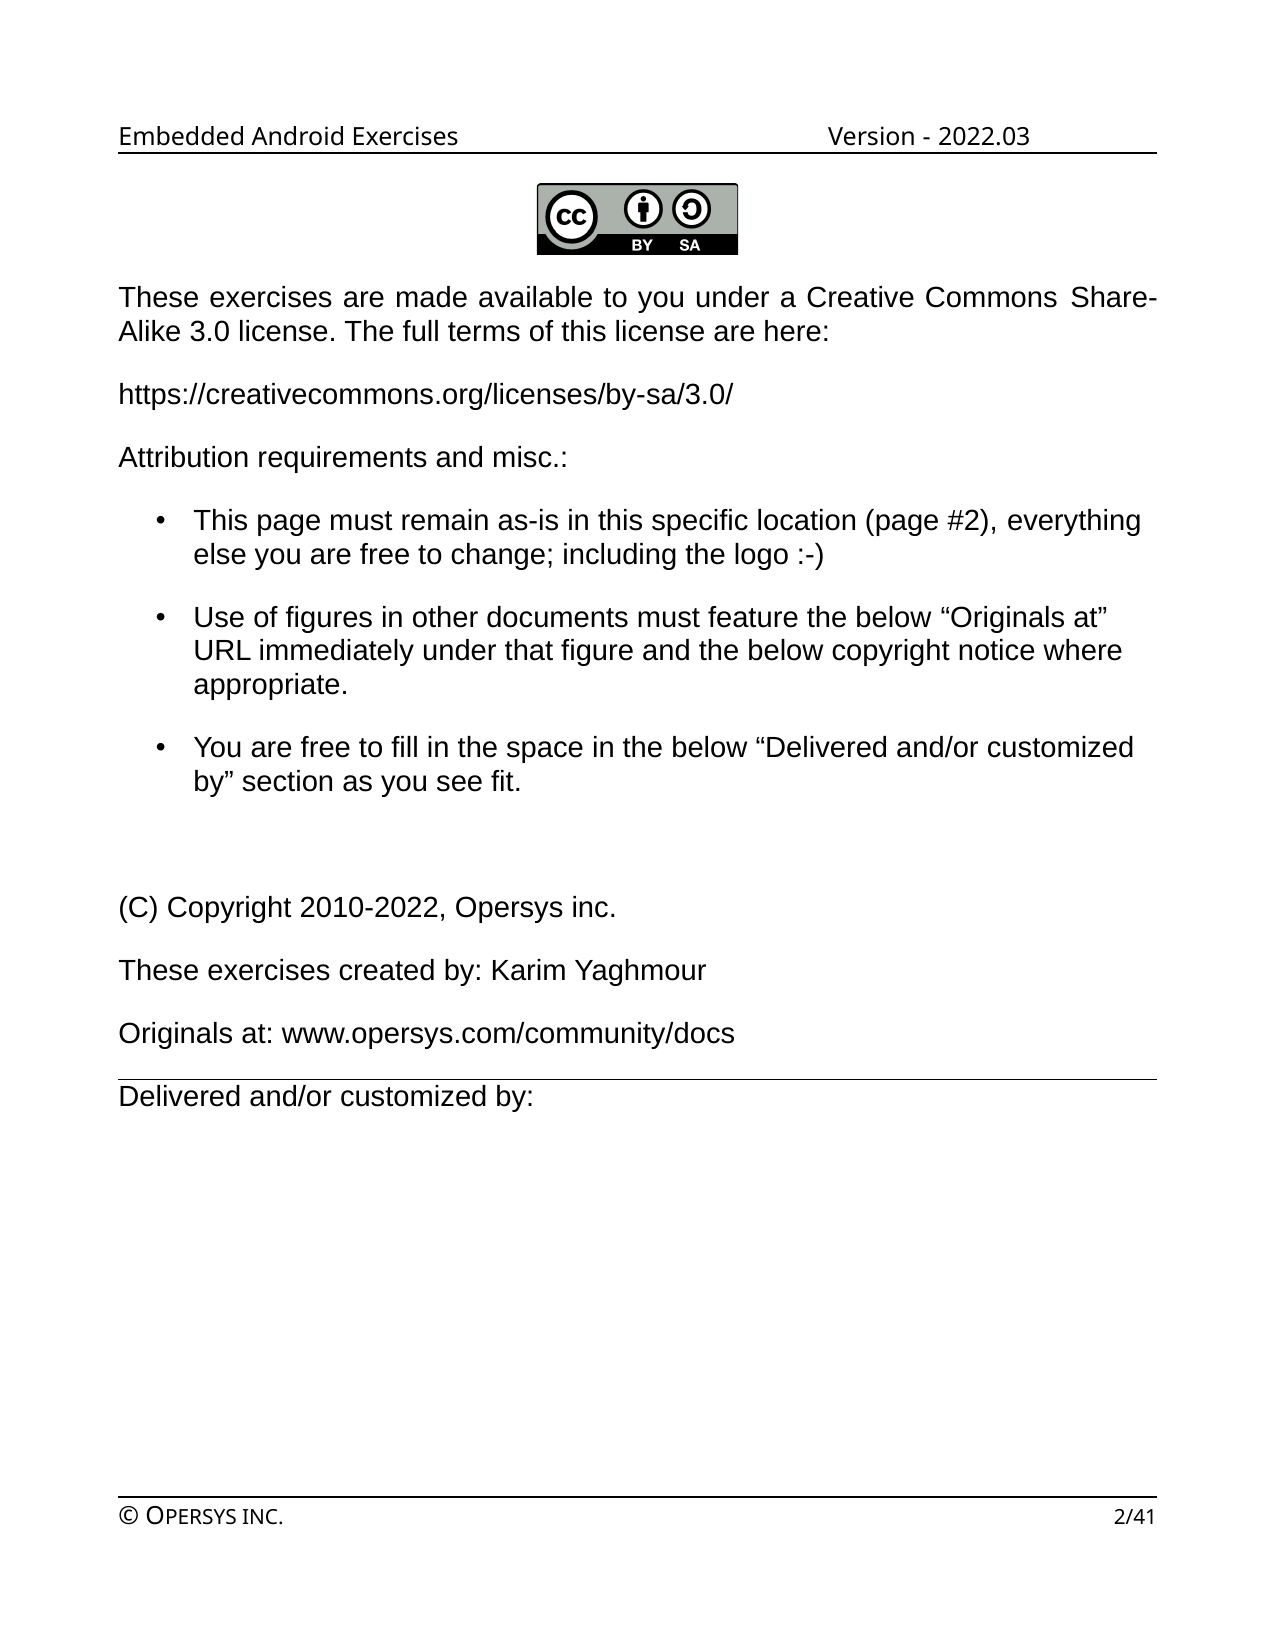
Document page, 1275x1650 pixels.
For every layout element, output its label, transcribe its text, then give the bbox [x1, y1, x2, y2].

picture [536, 183, 739, 255]
list This page must remain as-is in this specific location (page #2), everything else you are free to change; including the logo :-) [156, 503, 1157, 570]
text Originals at: www.opersys.com/community/docs [118, 1016, 1157, 1049]
text These exercises are made available to you under a Creative Commons Share-Alike 3.0 license. The full terms of this license are here: [118, 280, 1158, 347]
text https://creativecommons.org/licenses/by-sa/3.0/ [118, 377, 980, 410]
text These exercises created by: Karim Yaghmour [118, 953, 1157, 986]
list You are free to fill in the space in the below “Delivered and/or customized by” section as you see fit. [156, 730, 1157, 797]
text Delivered and/or customized by: [118, 1080, 1157, 1112]
text (C) Copyright 2010-2022, Opersys inc. [118, 890, 1157, 923]
list Use of figures in other documents must feature the below “Originals at” URL immediately under that figure and the below copyright notice where appropriate. [156, 600, 1157, 701]
text Attribution requirements and misc.: [118, 440, 1157, 473]
